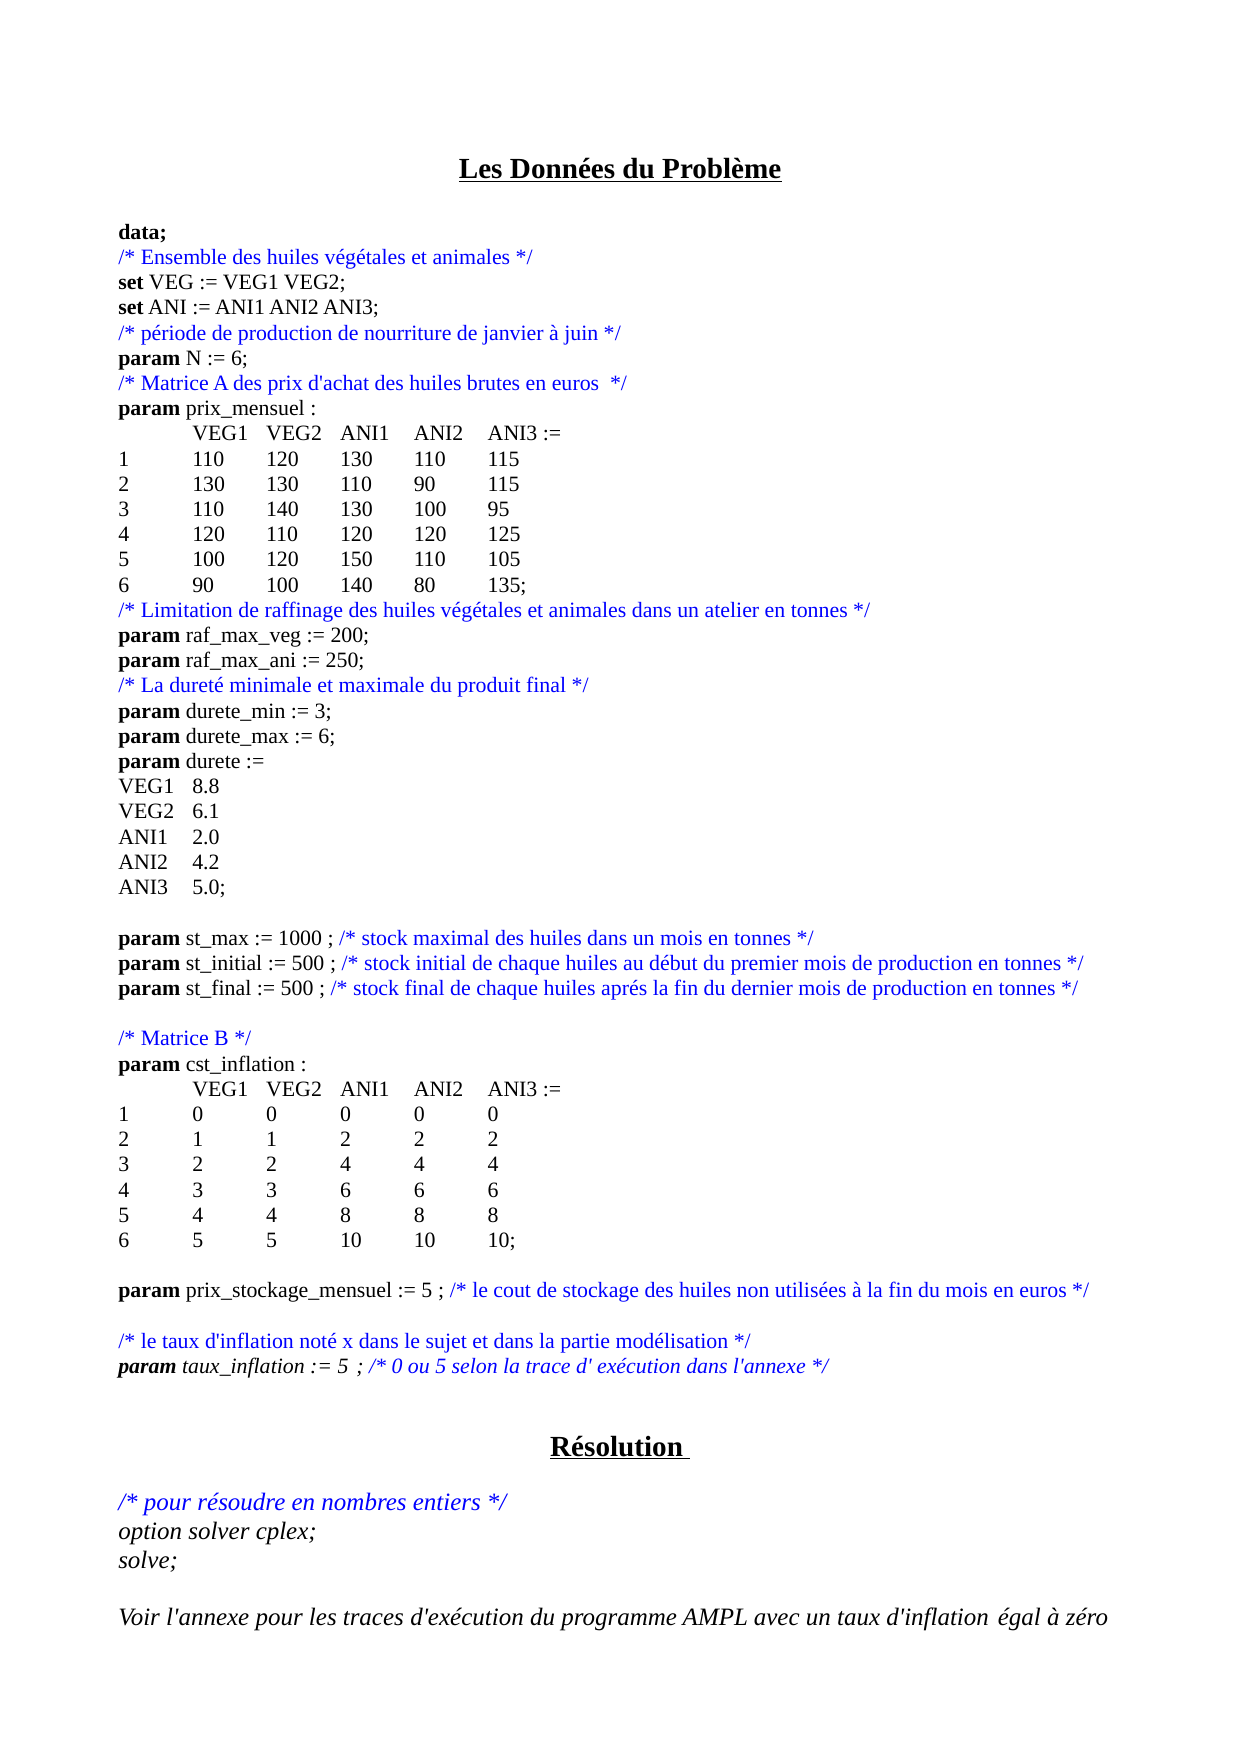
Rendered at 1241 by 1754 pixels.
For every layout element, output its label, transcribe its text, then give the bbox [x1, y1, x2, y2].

text 3 110 140 130 100 95 [118, 496, 1122, 521]
text Les Données du Problème [118, 118, 1122, 185]
text param raf_max_veg := 200; [118, 622, 1122, 647]
text VEG1 8.8 [118, 773, 1122, 798]
text 6 5 5 10 10 10; [118, 1227, 1122, 1252]
text param st_initial := 500 ; /* stock initial de chaque huiles au début du premier mois de production en tonnes */ [118, 950, 1122, 975]
text VEG1 VEG2 ANI1 ANI2 ANI3 := [118, 1076, 1122, 1101]
text /* Ensemble des huiles végétales et animales */ [118, 244, 1122, 269]
text /* Limitation de raffinage des huiles végétales et animales dans un atelier en tonnes */ [118, 597, 1122, 622]
text param prix_stockage_mensuel := 5 ; /* le cout de stockage des huiles non utilisées à la fin du mois en euros */ [118, 1277, 1122, 1303]
text Résolution [118, 1429, 1122, 1462]
text 4 120 110 120 120 125 [118, 521, 1122, 546]
text ANI2 4.2 [118, 849, 1122, 874]
text VEG2 6.1 [118, 798, 1122, 824]
text 6 90 100 140 80 135; [118, 572, 1122, 597]
text 2 1 1 2 2 2 [118, 1126, 1122, 1151]
text ANI1 2.0 [118, 824, 1122, 849]
text /* pour résoudre en nombres entiers */ [118, 1487, 1122, 1516]
text option solver cplex; [118, 1516, 1122, 1545]
text param st_final := 500 ; /* stock final de chaque huiles aprés la fin du dernier mois de production en tonnes */ [118, 975, 1122, 1000]
text 5 4 4 8 8 8 [118, 1202, 1122, 1227]
text /* le taux d'inflation noté x dans le sujet et dans la partie modélisation */ [118, 1328, 1122, 1353]
text param cst_inflation : [118, 1051, 1122, 1076]
text param durete_max := 6; [118, 723, 1122, 748]
text /* La dureté minimale et maximale du produit final */ [118, 672, 1122, 698]
text param st_max := 1000 ; /* stock maximal des huiles dans un mois en tonnes */ [118, 924, 1122, 950]
text /* Matrice B */ [118, 1000, 1122, 1051]
text param prix_mensuel : [118, 395, 1122, 420]
text /* période de production de nourriture de janvier à juin */ [118, 319, 1122, 345]
text set ANI := ANI1 ANI2 ANI3; [118, 294, 1122, 319]
text 3 2 2 4 4 4 [118, 1151, 1122, 1177]
text solve; Voir l'annexe pour les traces d'exécution du programme AMPL avec un taux d'inflation égal à zéro [118, 1545, 1122, 1631]
text param raf_max_ani := 250; [118, 647, 1122, 672]
text 1 0 0 0 0 0 [118, 1101, 1122, 1126]
text param N := 6; [118, 345, 1122, 370]
text set VEG := VEG1 VEG2; [118, 269, 1122, 294]
text ANI3 5.0; [118, 874, 1122, 899]
text 2 130 130 110 90 115 [118, 471, 1122, 496]
text 1 110 120 130 110 115 [118, 446, 1122, 471]
text param taux_inflation := 5 ; /* 0 ou 5 selon la trace d' exécution dans l'annexe */ [118, 1353, 1122, 1378]
text 5 100 120 150 110 105 [118, 546, 1122, 572]
text data; [118, 219, 1122, 244]
text /* Matrice A des prix d'achat des huiles brutes en euros */ [118, 370, 1122, 395]
text 4 3 3 6 6 6 [118, 1177, 1122, 1202]
text param durete_min := 3; [118, 698, 1122, 723]
text param durete := [118, 748, 1122, 773]
text VEG1 VEG2 ANI1 ANI2 ANI3 := [118, 420, 1122, 446]
